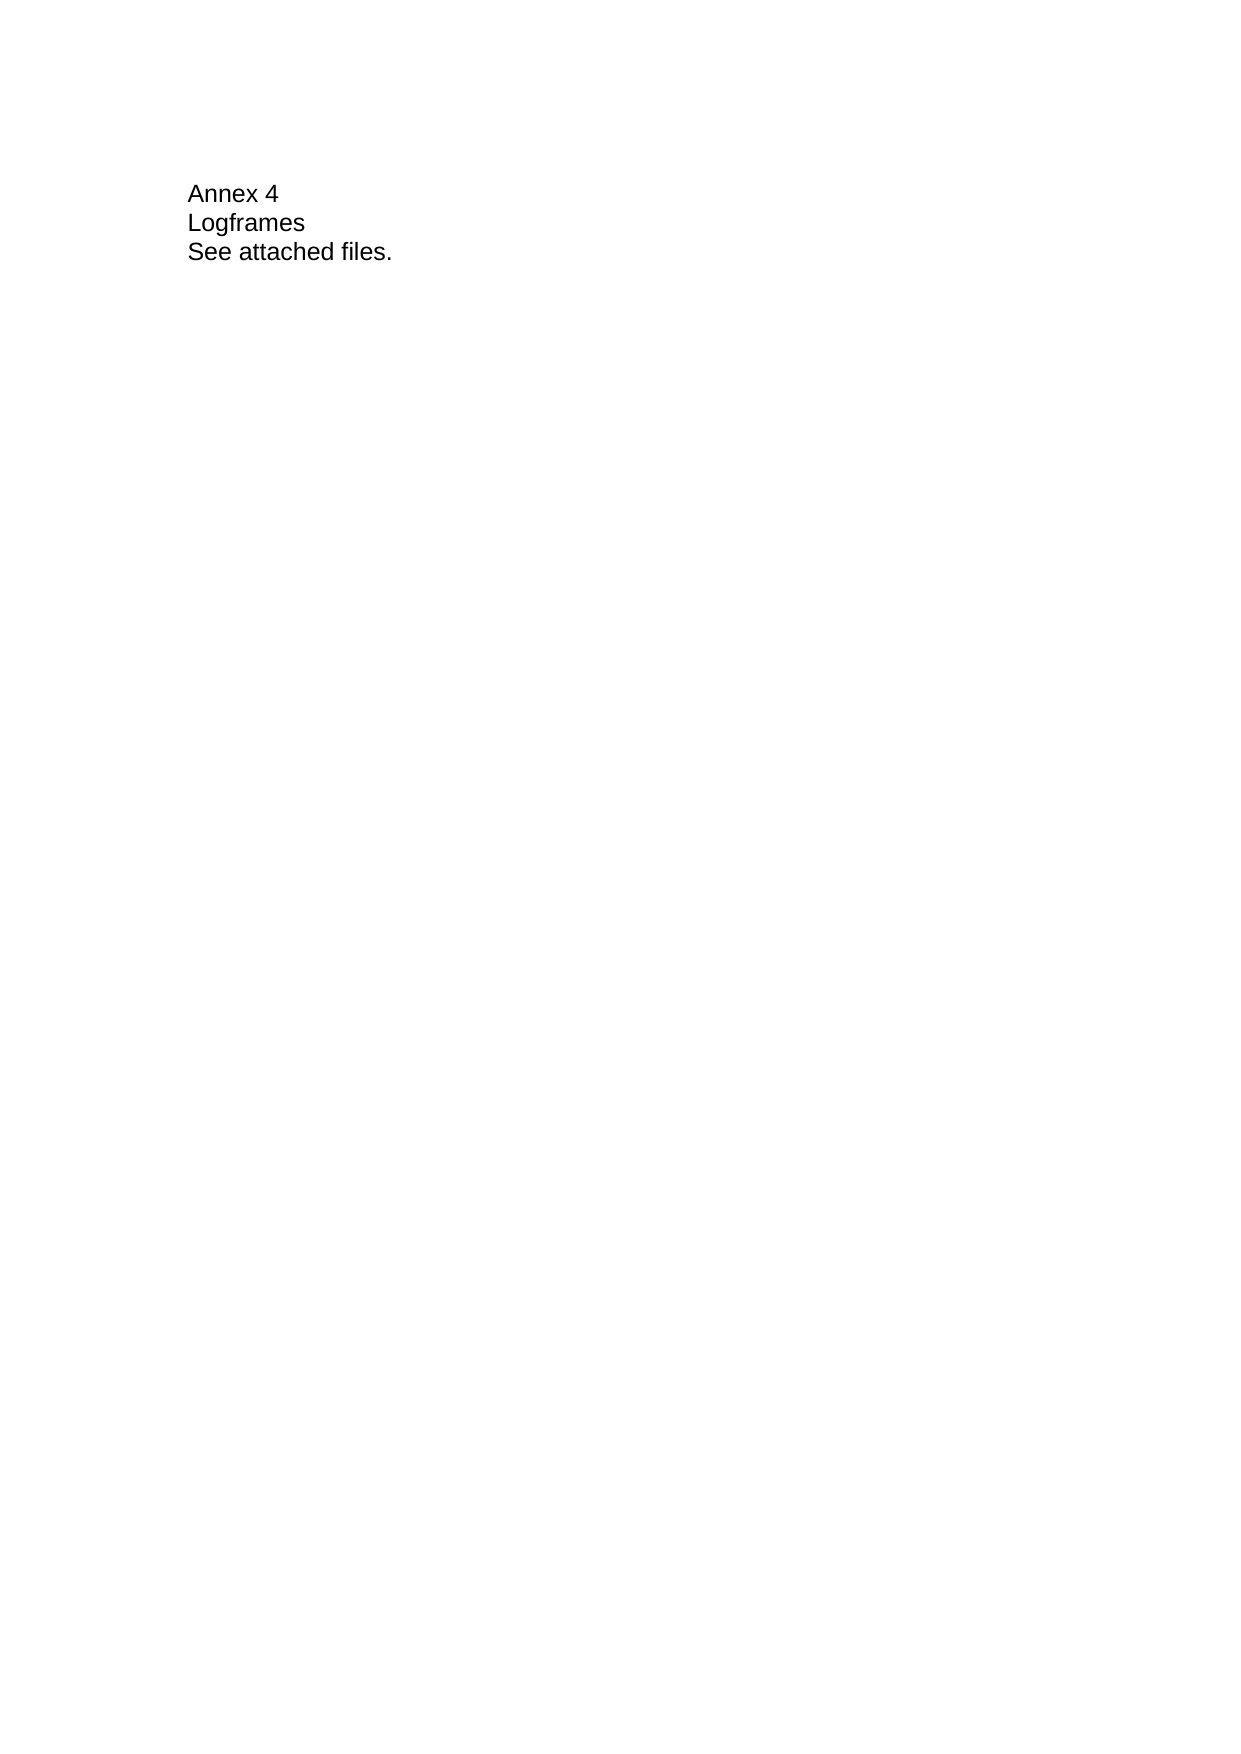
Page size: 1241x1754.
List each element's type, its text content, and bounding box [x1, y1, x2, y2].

text See attached files. [187, 237, 1053, 266]
text Logframes [187, 208, 1053, 237]
text Annex 4 [187, 179, 1053, 208]
